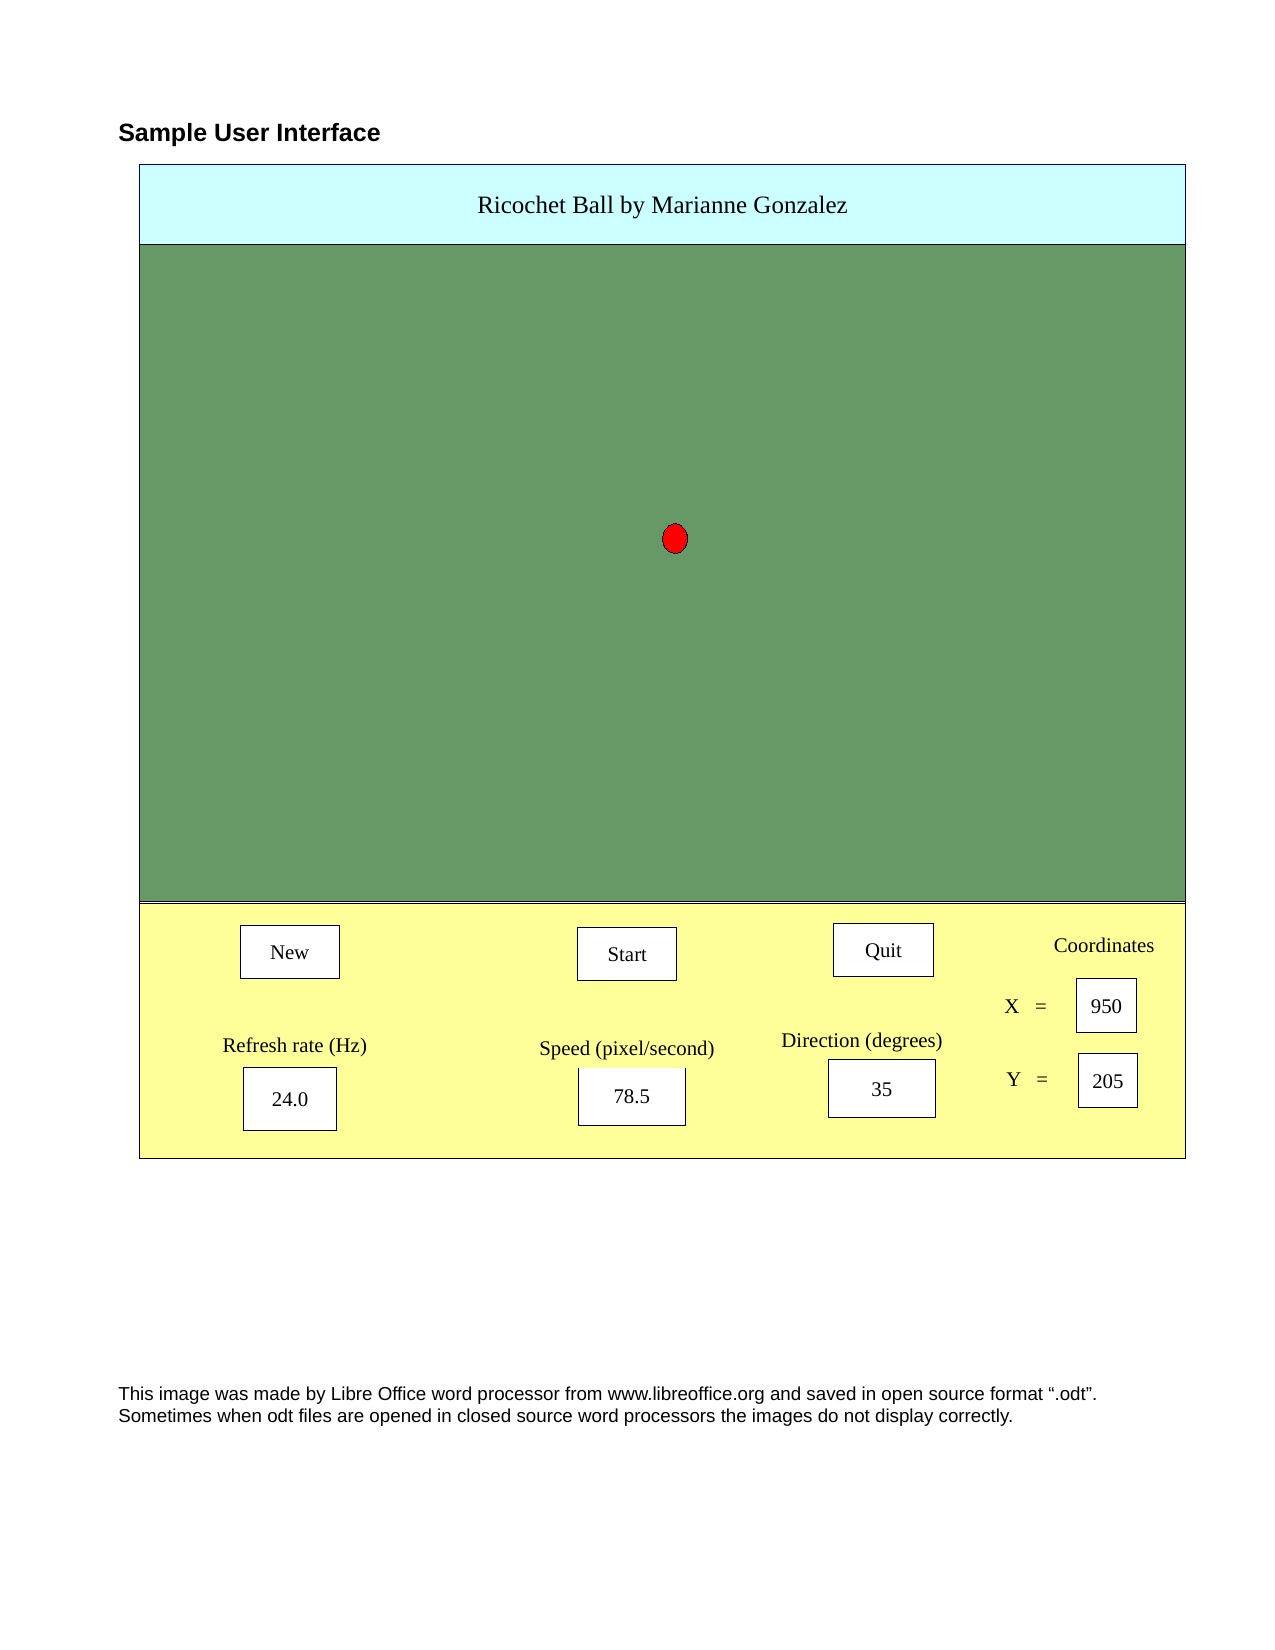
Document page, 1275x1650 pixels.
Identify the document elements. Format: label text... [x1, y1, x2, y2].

text Sample User Interface [118, 118, 1157, 147]
text This image was made by Libre Office word processor from www.libreoffice.org and saved in open source format “.odt”. Sometimes when odt files are opened in closed source word processors the images do not display correctly. [118, 1383, 1157, 1426]
